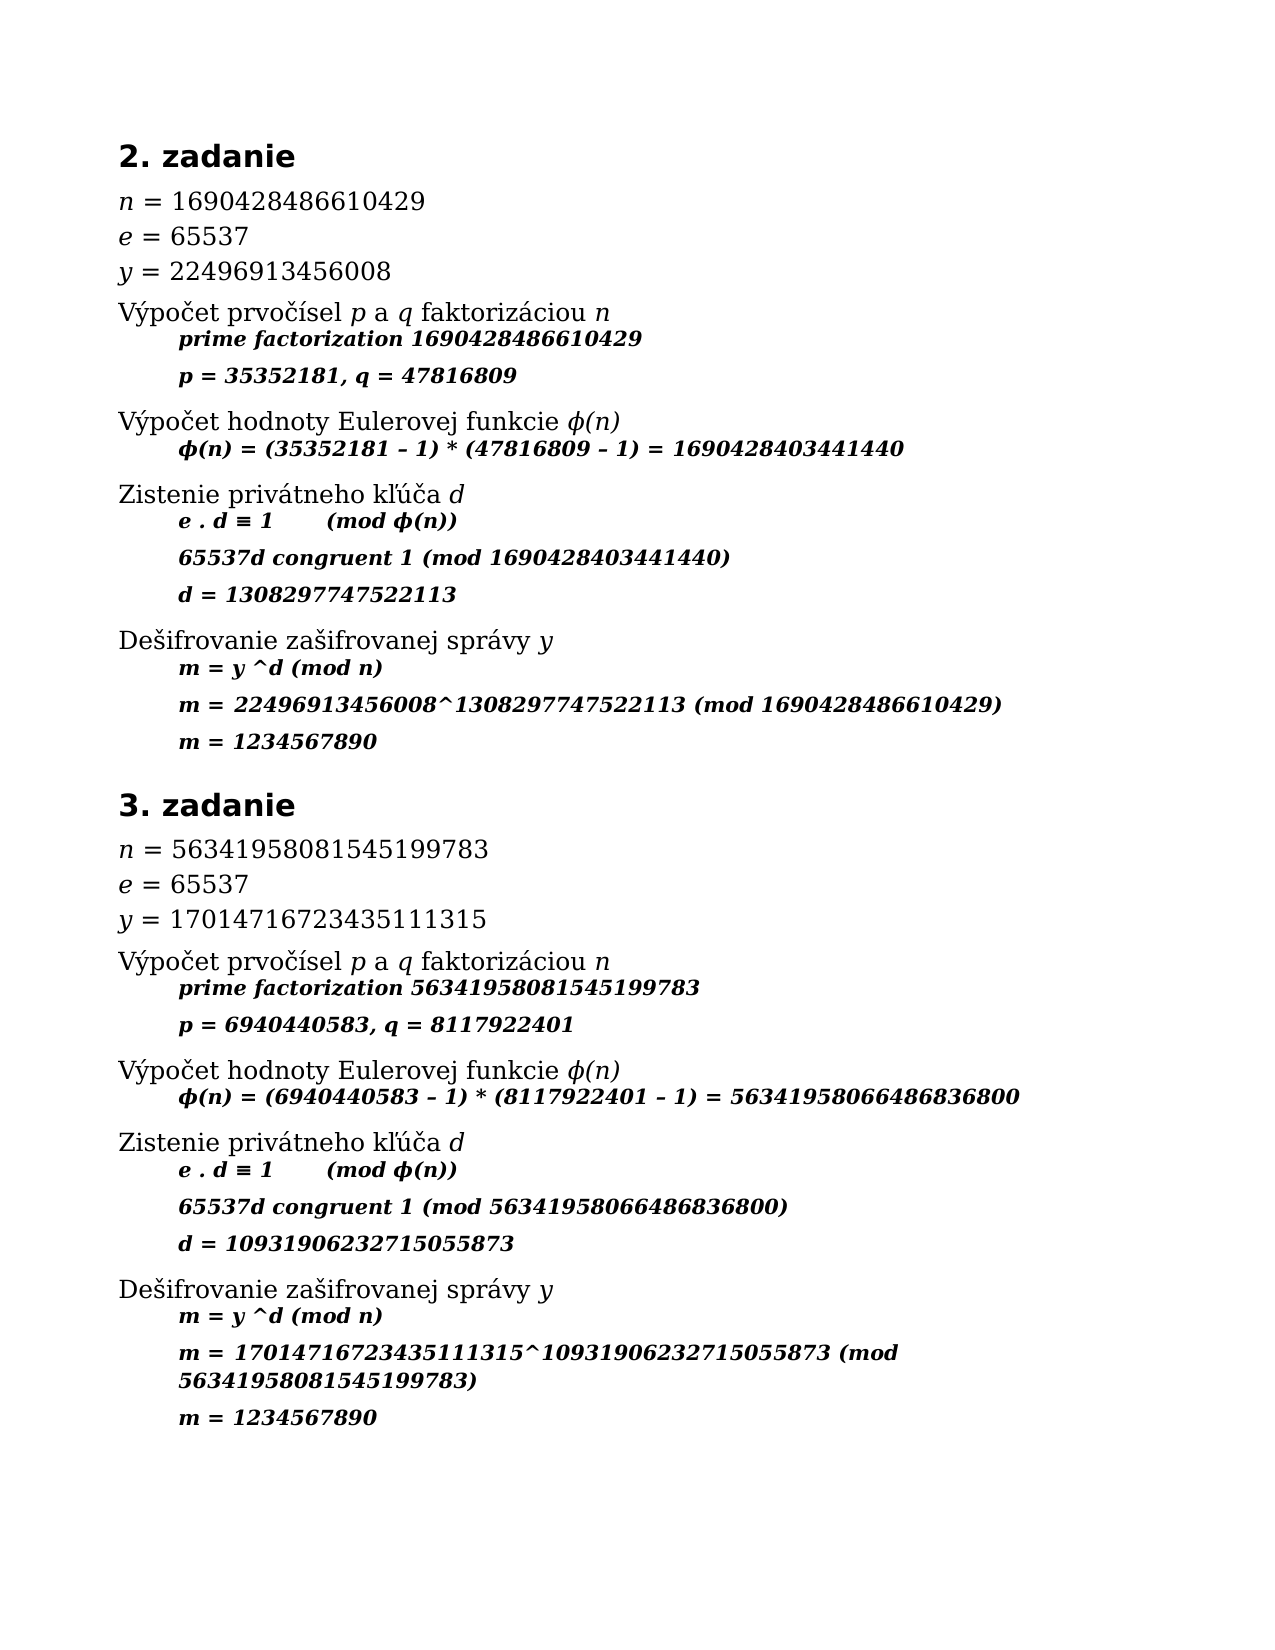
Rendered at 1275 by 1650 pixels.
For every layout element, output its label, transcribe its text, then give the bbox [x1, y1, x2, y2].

text 65537d congruent 1 (mod 56341958066486836800) [178, 1194, 1157, 1219]
text ϕ(n) = (6940440583 – 1) * (8117922401 – 1) = 56341958066486836800 [178, 1085, 1157, 1110]
subtitle 3. zadanie [118, 787, 1157, 823]
text Výpočet hodnoty Eulerovej funkcie ϕ(n) [118, 407, 1157, 437]
text y = 17014716723435111315 [118, 906, 1157, 935]
text e = 65537 [118, 871, 1157, 900]
text m = 1234567890 [178, 729, 1157, 754]
text m = 22496913456008^1308297747522113 (mod 1690428486610429) [178, 692, 1157, 717]
text n = 56341958081545199783 [118, 836, 1157, 865]
text e . d ≡ 1 (mod ϕ(n)) [178, 509, 1157, 533]
subtitle 2. zadanie [118, 139, 1157, 174]
text 65537d congruent 1 (mod 1690428403441440) [178, 546, 1157, 571]
text m = 17014716723435111315^10931906232715055873 (mod 56341958081545199783) [178, 1341, 1157, 1394]
text m = 1234567890 [178, 1406, 1157, 1431]
text m = y ^d (mod n) [178, 655, 1157, 680]
text n = 1690428486610429 [118, 187, 1157, 216]
text Dešifrovanie zašifrovanej správy y [118, 626, 1157, 655]
text prime factorization 56341958081545199783 [178, 976, 1157, 1000]
text prime factorization 1690428486610429 [178, 327, 1157, 352]
text y = 22496913456008 [118, 257, 1157, 286]
text Výpočet hodnoty Eulerovej funkcie ϕ(n) [118, 1056, 1157, 1085]
text Výpočet prvočísel p a q faktorizáciou n [118, 298, 1157, 327]
text p = 6940440583, q = 8117922401 [178, 1013, 1157, 1037]
text Výpočet prvočísel p a q faktorizáciou n [118, 947, 1157, 976]
text e . d ≡ 1 (mod ϕ(n)) [178, 1157, 1157, 1182]
text ϕ(n) = (35352181 – 1) * (47816809 – 1) = 1690428403441440 [178, 437, 1157, 461]
text Dešifrovanie zašifrovanej správy y [118, 1275, 1157, 1304]
text p = 35352181, q = 47816809 [178, 364, 1157, 389]
text d = 10931906232715055873 [178, 1232, 1157, 1256]
text e = 65537 [118, 222, 1157, 251]
text m = y ^d (mod n) [178, 1304, 1157, 1328]
text d = 1308297747522113 [178, 583, 1157, 608]
text Zistenie privátneho kľúča d [118, 1128, 1157, 1157]
text Zistenie privátneho kľúča d [118, 480, 1157, 509]
